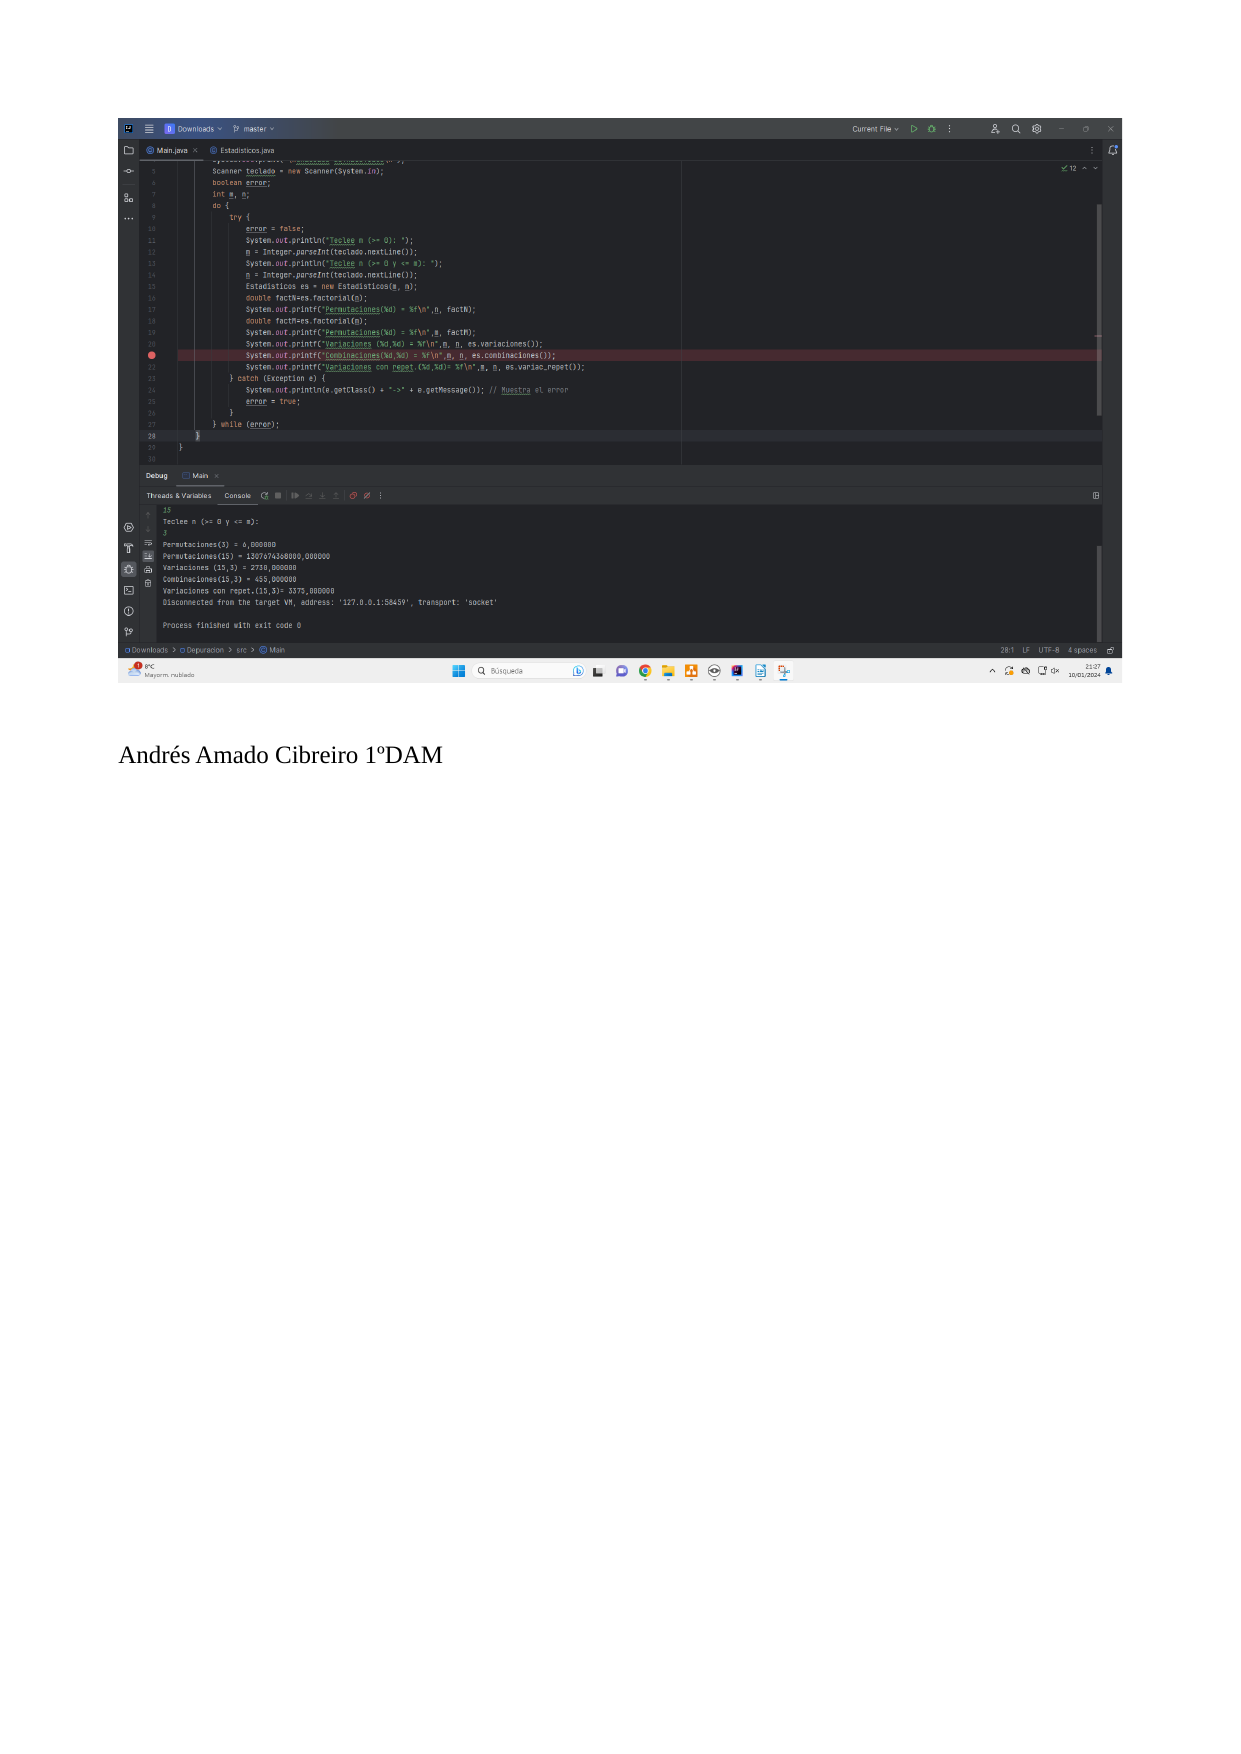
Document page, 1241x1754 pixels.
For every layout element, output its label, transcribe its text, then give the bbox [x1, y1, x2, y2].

text Andrés Amado Cibreiro 1ºDAM [118, 740, 1122, 769]
picture [118, 118, 1123, 683]
